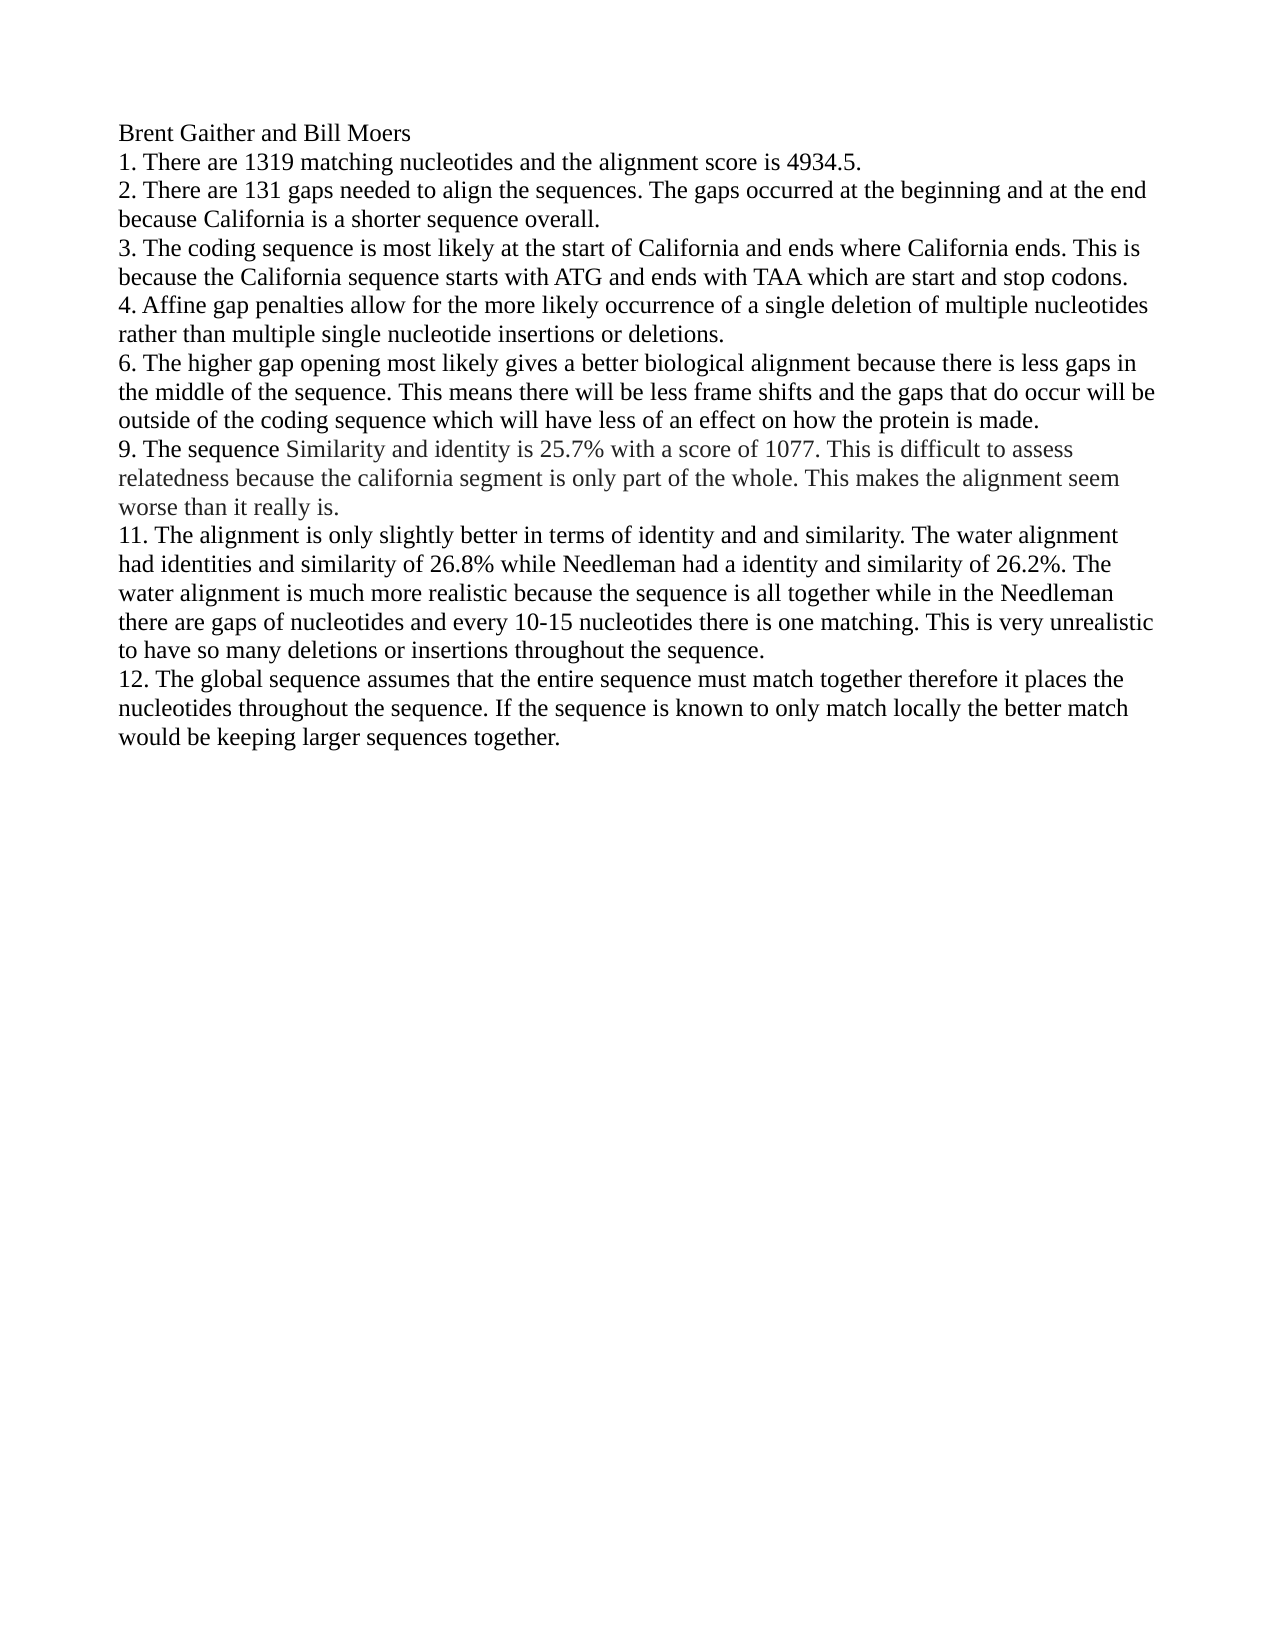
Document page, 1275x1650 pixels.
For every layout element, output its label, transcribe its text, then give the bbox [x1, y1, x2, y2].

text 1. There are 1319 matching nucleotides and the alignment score is 4934.5. [118, 147, 1157, 176]
text 4. Affine gap penalties allow for the more likely occurrence of a single deletion of multiple nucleotides rather than multiple single nucleotide insertions or deletions. [118, 291, 1157, 348]
text 11. The alignment is only slightly better in terms of identity and and similarity. The water alignment had identities and similarity of 26.8% while Needleman had a identity and similarity of 26.2%. The water alignment is much more realistic because the sequence is all together while in the Needleman there are gaps of nucleotides and every 10-15 nucleotides there is one matching. This is very unrealistic to have so many deletions or insertions throughout the sequence. [118, 521, 1157, 664]
text 2. There are 131 gaps needed to align the sequences. The gaps occurred at the beginning and at the end because California is a shorter sequence overall. [118, 176, 1157, 233]
text 9. The sequence Similarity and identity is 25.7% with a score of 1077. This is difficult to assess relatedness because the california segment is only part of the whole. This makes the alignment seem worse than it really is. [118, 434, 1157, 521]
text 6. The higher gap opening most likely gives a better biological alignment because there is less gaps in the middle of the sequence. This means there will be less frame shifts and the gaps that do occur will be outside of the coding sequence which will have less of an effect on how the protein is made. [118, 348, 1157, 434]
text 3. The coding sequence is most likely at the start of California and ends where California ends. This is because the California sequence starts with ATG and ends with TAA which are start and stop codons. [118, 233, 1157, 291]
text 12. The global sequence assumes that the entire sequence must match together therefore it places the nucleotides throughout the sequence. If the sequence is known to only match locally the better match would be keeping larger sequences together. [118, 664, 1157, 751]
text Brent Gaither and Bill Moers [118, 118, 1157, 147]
